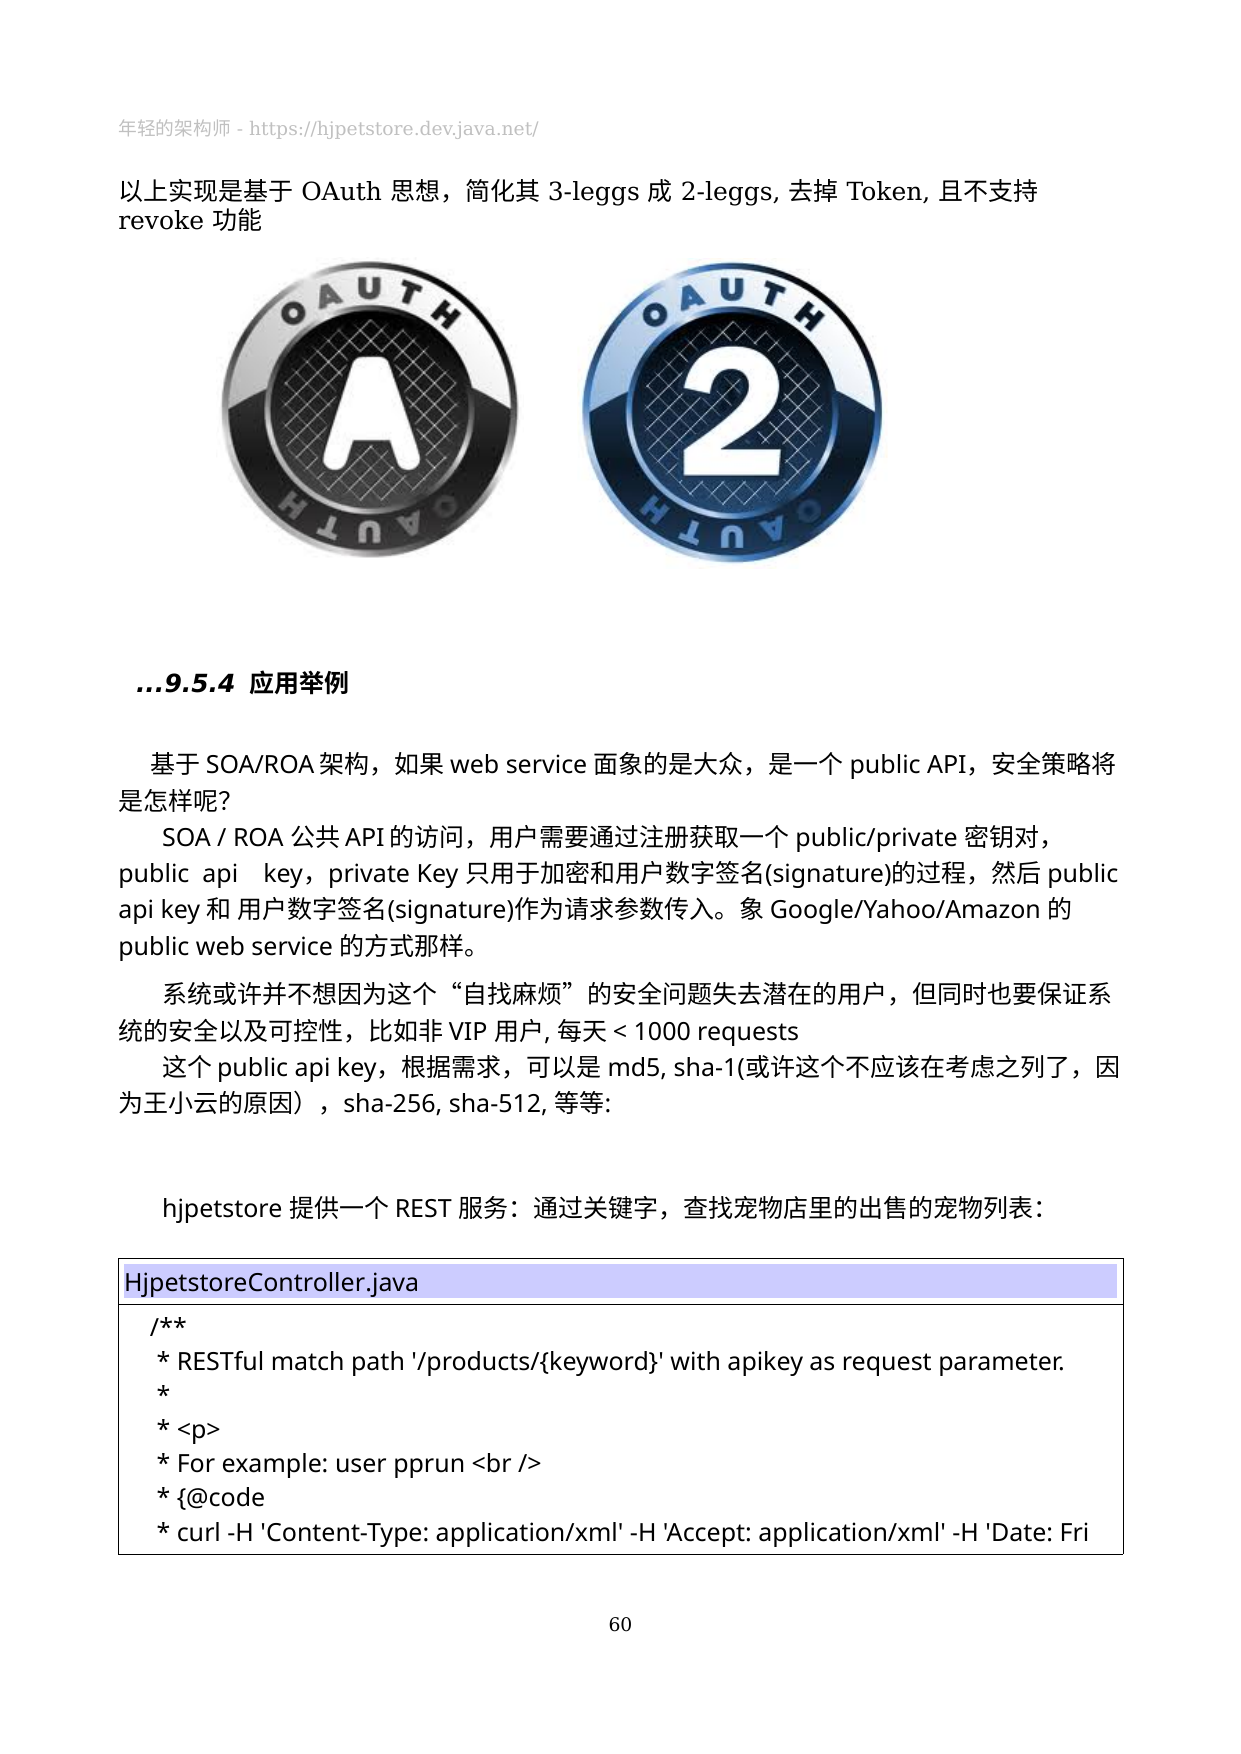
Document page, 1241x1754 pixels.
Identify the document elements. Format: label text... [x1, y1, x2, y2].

text 这个public api key，根据需求，可以是 md5, sha-1(或许这个不应该在考虑之列了，因为王小云的原因），sha-256, sha-512, 等等: [118, 1047, 1122, 1120]
text SOA / ROA 公共API的访问，用户需要通过注册获取一个 public/private 密钥对，public api key，private Key 只用于加密和用户数字签名(signature)的过程，然后 public api key 和 用户数字签名(signature)作为请求参数传入。象 Google/Yahoo/Amazon 的 public web service 的方式那样。 [118, 817, 1122, 962]
text 基于SOA/ROA架构，如果 web service 面象的是大众，是一个 public API，安全策略将是怎样呢？ [118, 745, 1122, 817]
subtitle 应用举例 [136, 669, 1122, 698]
table_cell /** * RESTful match path '/products/{keyword}' with apikey as request parameter. * * <p> * For example: user pprun <br /> * {@code * curl -H 'Content-Type: application/xml' -H 'Accept: application/xml' -H 'Date: Fri [119, 1305, 1123, 1554]
text 以上实现是基于 OAuth 思想，简化其 3-leggs 成 2-leggs, 去掉 Token, 且不支持 revoke 功能 [118, 177, 1122, 235]
text hjpetstore 提供一个 REST 服务：通过关键字，查找宠物店里的出售的宠物列表： [118, 1188, 1122, 1224]
picture [577, 258, 889, 569]
picture [216, 257, 524, 564]
text 系统或许并不想因为这个“自找麻烦”的安全问题失去潜在的用户，但同时也要保证系统的安全以及可控性，比如非 VIP 用户, 每天 < 1000 requests [118, 975, 1122, 1047]
table_header HjpetstoreController.java [119, 1259, 1123, 1304]
